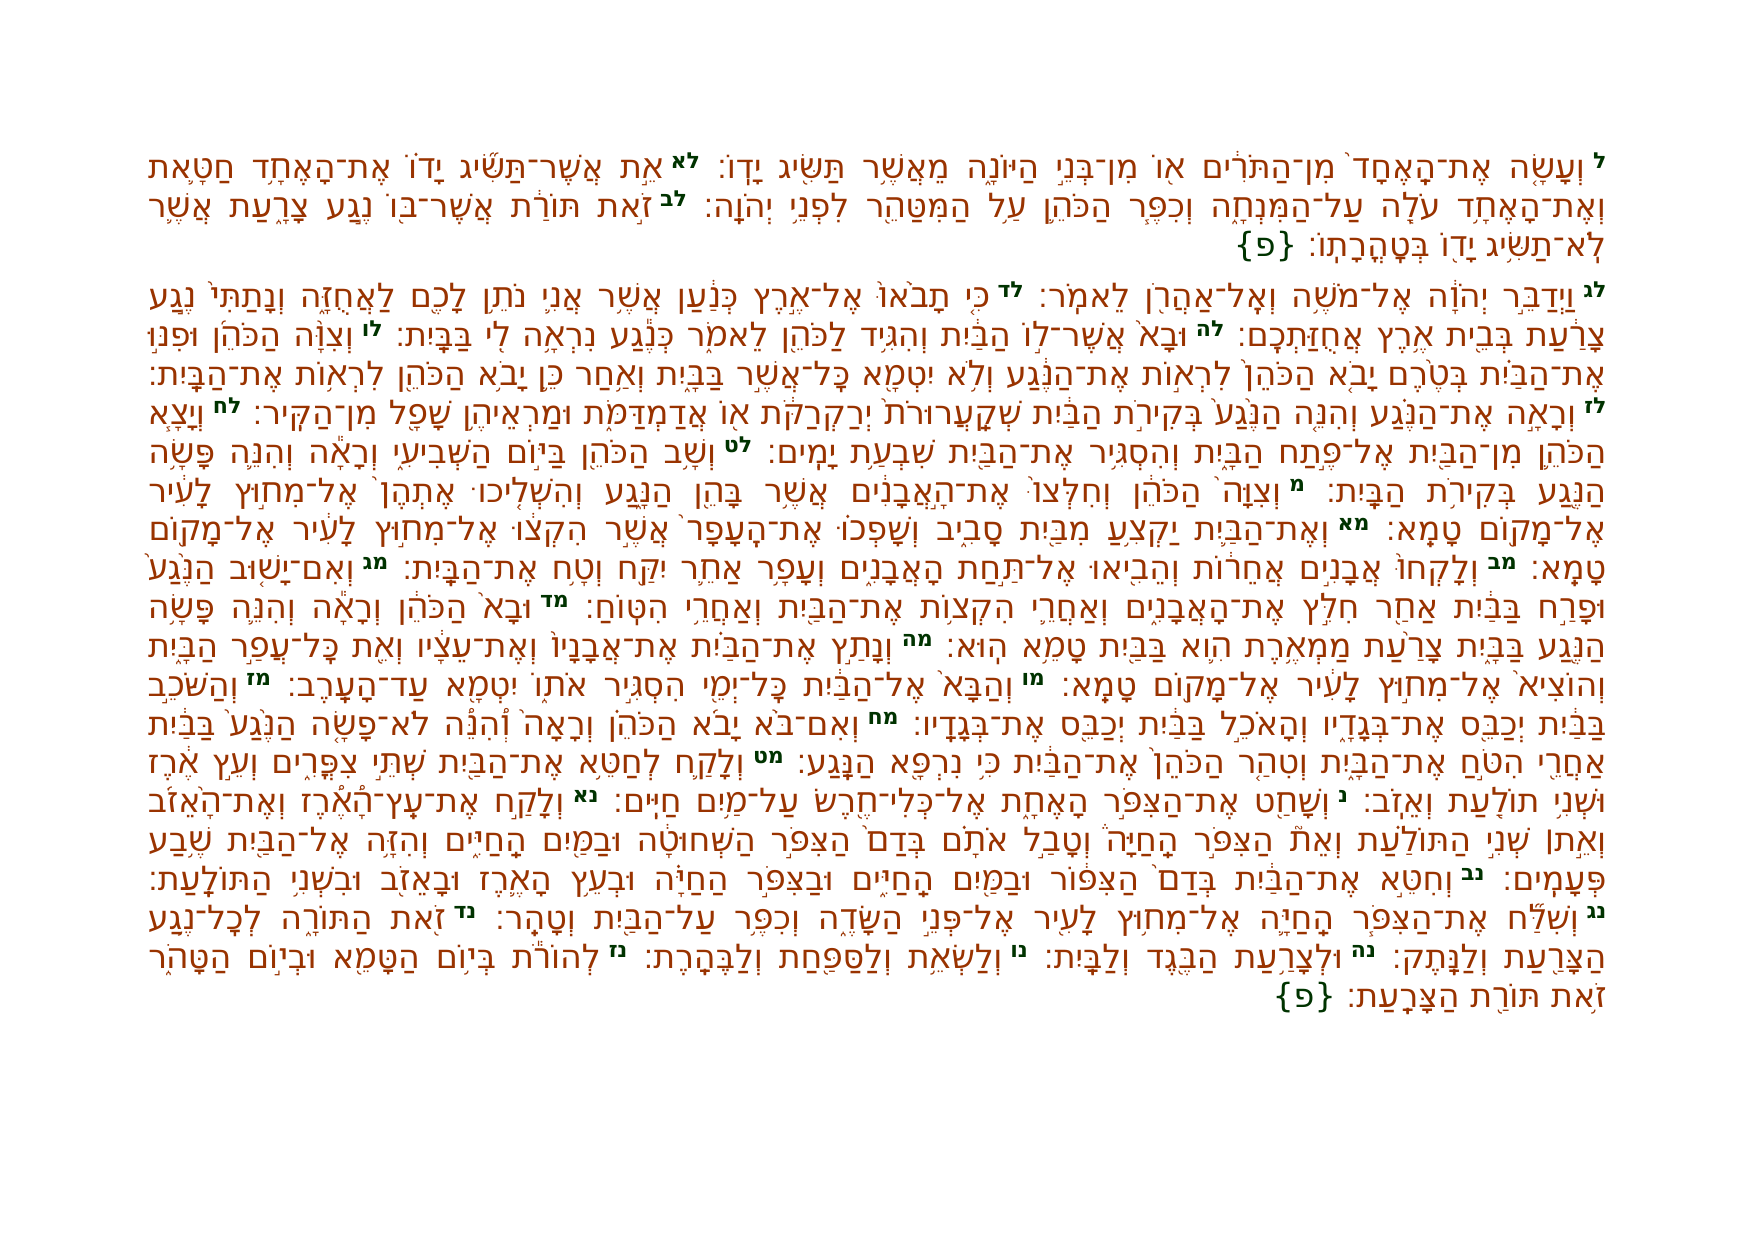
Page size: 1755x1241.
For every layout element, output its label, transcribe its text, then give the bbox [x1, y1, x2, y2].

text לג וַיְדַבֵּ֣ר יְהֹוָ֔ה אֶל־מֹשֶׁ֥ה וְאֶֽל־אַהֲרֹ֖ן לֵאמֹֽר׃ לד כִּ֤י תָבֹ֙אוּ֙ אֶל־אֶ֣רֶץ כְּנַ֔עַן אֲשֶׁ֥ר אֲנִ֛י נֹתֵ֥ן לָכֶ֖ם לַאֲחֻזָּ֑ה וְנָתַתִּי֙ נֶ֣גַע צָרַ֔עַת בְּבֵ֖ית אֶ֥רֶץ אֲחֻזַּתְכֶֽם׃ לה וּבָא֙ אֲשֶׁר־ל֣וֹ הַבַּ֔יִת וְהִגִּ֥יד לַכֹּהֵ֖ן לֵאמֹ֑ר כְּנֶ֕גַע נִרְאָ֥ה לִ֖י בַּבָּֽיִת׃ לו וְצִוָּ֨ה הַכֹּהֵ֜ן וּפִנּ֣וּ אֶת־הַבַּ֗יִת בְּטֶ֨רֶם יָבֹ֤א הַכֹּהֵן֙ לִרְא֣וֹת אֶת־הַנֶּ֔גַע וְלֹ֥א יִטְמָ֖א כׇּל־אֲשֶׁ֣ר בַּבָּ֑יִת וְאַ֥חַר כֵּ֛ן יָבֹ֥א הַכֹּהֵ֖ן לִרְא֥וֹת אֶת־הַבָּֽיִת׃ לז וְרָאָ֣ה אֶת־הַנֶּ֗גַע וְהִנֵּ֤ה הַנֶּ֙גַע֙ בְּקִירֹ֣ת הַבַּ֔יִת שְׁקַֽעֲרוּרֹת֙ יְרַקְרַקֹּ֔ת א֖וֹ אֲדַמְדַּמֹּ֑ת וּמַרְאֵיהֶ֥ן שָׁפָ֖ל מִן־הַקִּֽיר׃ לח וְיָצָ֧א הַכֹּהֵ֛ן מִן־הַבַּ֖יִת אֶל־פֶּ֣תַח הַבָּ֑יִת וְהִסְגִּ֥יר אֶת־הַבַּ֖יִת שִׁבְעַ֥ת יָמִֽים׃ לט וְשָׁ֥ב הַכֹּהֵ֖ן בַּיּ֣וֹם הַשְּׁבִיעִ֑י וְרָאָ֕ה וְהִנֵּ֛ה פָּשָׂ֥ה הַנֶּ֖גַע בְּקִירֹ֥ת הַבָּֽיִת׃ מ וְצִוָּה֙ הַכֹּהֵ֔ן וְחִלְּצוּ֙ אֶת־הָ֣אֲבָנִ֔ים אֲשֶׁ֥ר בָּהֵ֖ן הַנָּ֑גַע וְהִשְׁלִ֤יכוּ אֶתְהֶן֙ אֶל־מִח֣וּץ לָעִ֔יר אֶל־מָק֖וֹם טָמֵֽא׃ מא וְאֶת־הַבַּ֛יִת יַקְצִ֥עַ מִבַּ֖יִת סָבִ֑יב וְשָׁפְכ֗וּ אֶת־הֶֽעָפָר֙ אֲשֶׁ֣ר הִקְצ֔וּ אֶל־מִח֣וּץ לָעִ֔יר אֶל־מָק֖וֹם טָמֵֽא׃ מב וְלָקְחוּ֙ אֲבָנִ֣ים אֲחֵר֔וֹת וְהֵבִ֖יאוּ אֶל־תַּ֣חַת הָאֲבָנִ֑ים וְעָפָ֥ר אַחֵ֛ר יִקַּ֖ח וְטָ֥ח אֶת־הַבָּֽיִת׃ מג וְאִם־יָשׁ֤וּב הַנֶּ֙גַע֙ וּפָרַ֣ח בַּבַּ֔יִת אַחַ֖ר חִלֵּ֣ץ אֶת־הָאֲבָנִ֑ים וְאַחֲרֵ֛י הִקְצ֥וֹת אֶת־הַבַּ֖יִת וְאַחֲרֵ֥י הִטּֽוֹחַ׃ מד וּבָא֙ הַכֹּהֵ֔ן וְרָאָ֕ה וְהִנֵּ֛ה פָּשָׂ֥ה הַנֶּ֖גַע בַּבָּ֑יִת צָרַ֨עַת מַמְאֶ֥רֶת הִ֛וא בַּבַּ֖יִת טָמֵ֥א הֽוּא׃ מה וְנָתַ֣ץ אֶת־הַבַּ֗יִת אֶת־אֲבָנָיו֙ וְאֶת־עֵצָ֔יו וְאֵ֖ת כׇּל־עֲפַ֣ר הַבָּ֑יִת וְהוֹצִיא֙ אֶל־מִח֣וּץ לָעִ֔יר אֶל־מָק֖וֹם טָמֵֽא׃ מו וְהַבָּא֙ אֶל־הַבַּ֔יִת כׇּל־יְמֵ֖י הִסְגִּ֣יר אֹת֑וֹ יִטְמָ֖א עַד־הָעָֽרֶב׃ מז וְהַשֹּׁכֵ֣ב בַּבַּ֔יִת יְכַבֵּ֖ס אֶת־בְּגָדָ֑יו וְהָאֹכֵ֣ל בַּבַּ֔יִת יְכַבֵּ֖ס אֶת־בְּגָדָֽיו׃ מח וְאִם־בֹּ֨א יָבֹ֜א הַכֹּהֵ֗ן וְרָאָה֙ וְ֠הִנֵּ֠ה לֹא־פָשָׂ֤ה הַנֶּ֙גַע֙ בַּבַּ֔יִת אַחֲרֵ֖י הִטֹּ֣חַ אֶת־הַבָּ֑יִת וְטִהַ֤ר הַכֹּהֵן֙ אֶת־הַבַּ֔יִת כִּ֥י נִרְפָּ֖א הַנָּֽגַע׃ מט וְלָקַ֛ח לְחַטֵּ֥א אֶת־הַבַּ֖יִת שְׁתֵּ֣י צִפֳּרִ֑ים וְעֵ֣ץ אֶ֔רֶז וּשְׁנִ֥י תוֹלַ֖עַת וְאֵזֹֽב׃ נ וְשָׁחַ֖ט אֶת־הַצִּפֹּ֣ר הָאֶחָ֑ת אֶל־כְּלִי־חֶ֖רֶשׂ עַל־מַ֥יִם חַיִּֽים׃ נא וְלָקַ֣ח אֶת־עֵֽץ־הָ֠אֶ֠רֶז וְאֶת־הָ֨אֵזֹ֜ב וְאֵ֣ת׀ שְׁנִ֣י הַתּוֹלַ֗עַת וְאֵת֮ הַצִּפֹּ֣ר הַֽחַיָּה֒ וְטָבַ֣ל אֹתָ֗ם בְּדַם֙ הַצִּפֹּ֣ר הַשְּׁחוּטָ֔ה וּבַמַּ֖יִם הַֽחַיִּ֑ים וְהִזָּ֥ה אֶל־הַבַּ֖יִת שֶׁ֥בַע פְּעָמִֽים׃ נב וְחִטֵּ֣א אֶת־הַבַּ֔יִת בְּדַם֙ הַצִּפּ֔וֹר וּבַמַּ֖יִם הַֽחַיִּ֑ים וּבַצִּפֹּ֣ר הַחַיָּ֗ה וּבְעֵ֥ץ הָאֶ֛רֶז וּבָאֵזֹ֖ב וּבִשְׁנִ֥י הַתּוֹלָֽעַת׃ נג וְשִׁלַּ֞ח אֶת־הַצִּפֹּ֧ר הַֽחַיָּ֛ה אֶל־מִח֥וּץ לָעִ֖יר אֶל־פְּנֵ֣י הַשָּׂדֶ֑ה וְכִפֶּ֥ר עַל־הַבַּ֖יִת וְטָהֵֽר׃ נד זֹ֖את הַתּוֹרָ֑ה לְכׇל־נֶ֥גַע הַצָּרַ֖עַת וְלַנָּֽתֶק׃ נה וּלְצָרַ֥עַת הַבֶּ֖גֶד וְלַבָּֽיִת׃ נו וְלַשְׂאֵ֥ת וְלַסַּפַּ֖חַת וְלַבֶּהָֽרֶת׃ נז לְהוֹרֹ֕ת בְּי֥וֹם הַטָּמֵ֖א וּבְי֣וֹם הַטָּהֹ֑ר זֹ֥את תּוֹרַ֖ת הַצָּרָֽעַת׃ {פ} [148, 277, 1606, 1015]
text ל וְעָשָׂ֤ה אֶת־הָֽאֶחָד֙ מִן־הַתֹּרִ֔ים א֖וֹ מִן־בְּנֵ֣י הַיּוֹנָ֑ה מֵאֲשֶׁ֥ר תַּשִּׂ֖יג יָדֽוֹ׃ לא אֵ֣ת אֲשֶׁר־תַּשִּׂ֞יג יָד֗וֹ אֶת־הָאֶחָ֥ד חַטָּ֛את וְאֶת־הָאֶחָ֥ד עֹלָ֖ה עַל־הַמִּנְחָ֑ה וְכִפֶּ֧ר הַכֹּהֵ֛ן עַ֥ל הַמִּטַּהֵ֖ר לִפְנֵ֥י יְהֹוָֽה׃ לב זֹ֣את תּוֹרַ֔ת אֲשֶׁר־בּ֖וֹ נֶ֣גַע צָרָ֑עַת אֲשֶׁ֛ר לֹֽא־תַשִּׂ֥יג יָד֖וֹ בְּטׇהֳרָתֽוֹ׃ {פ} [148, 148, 1606, 264]
